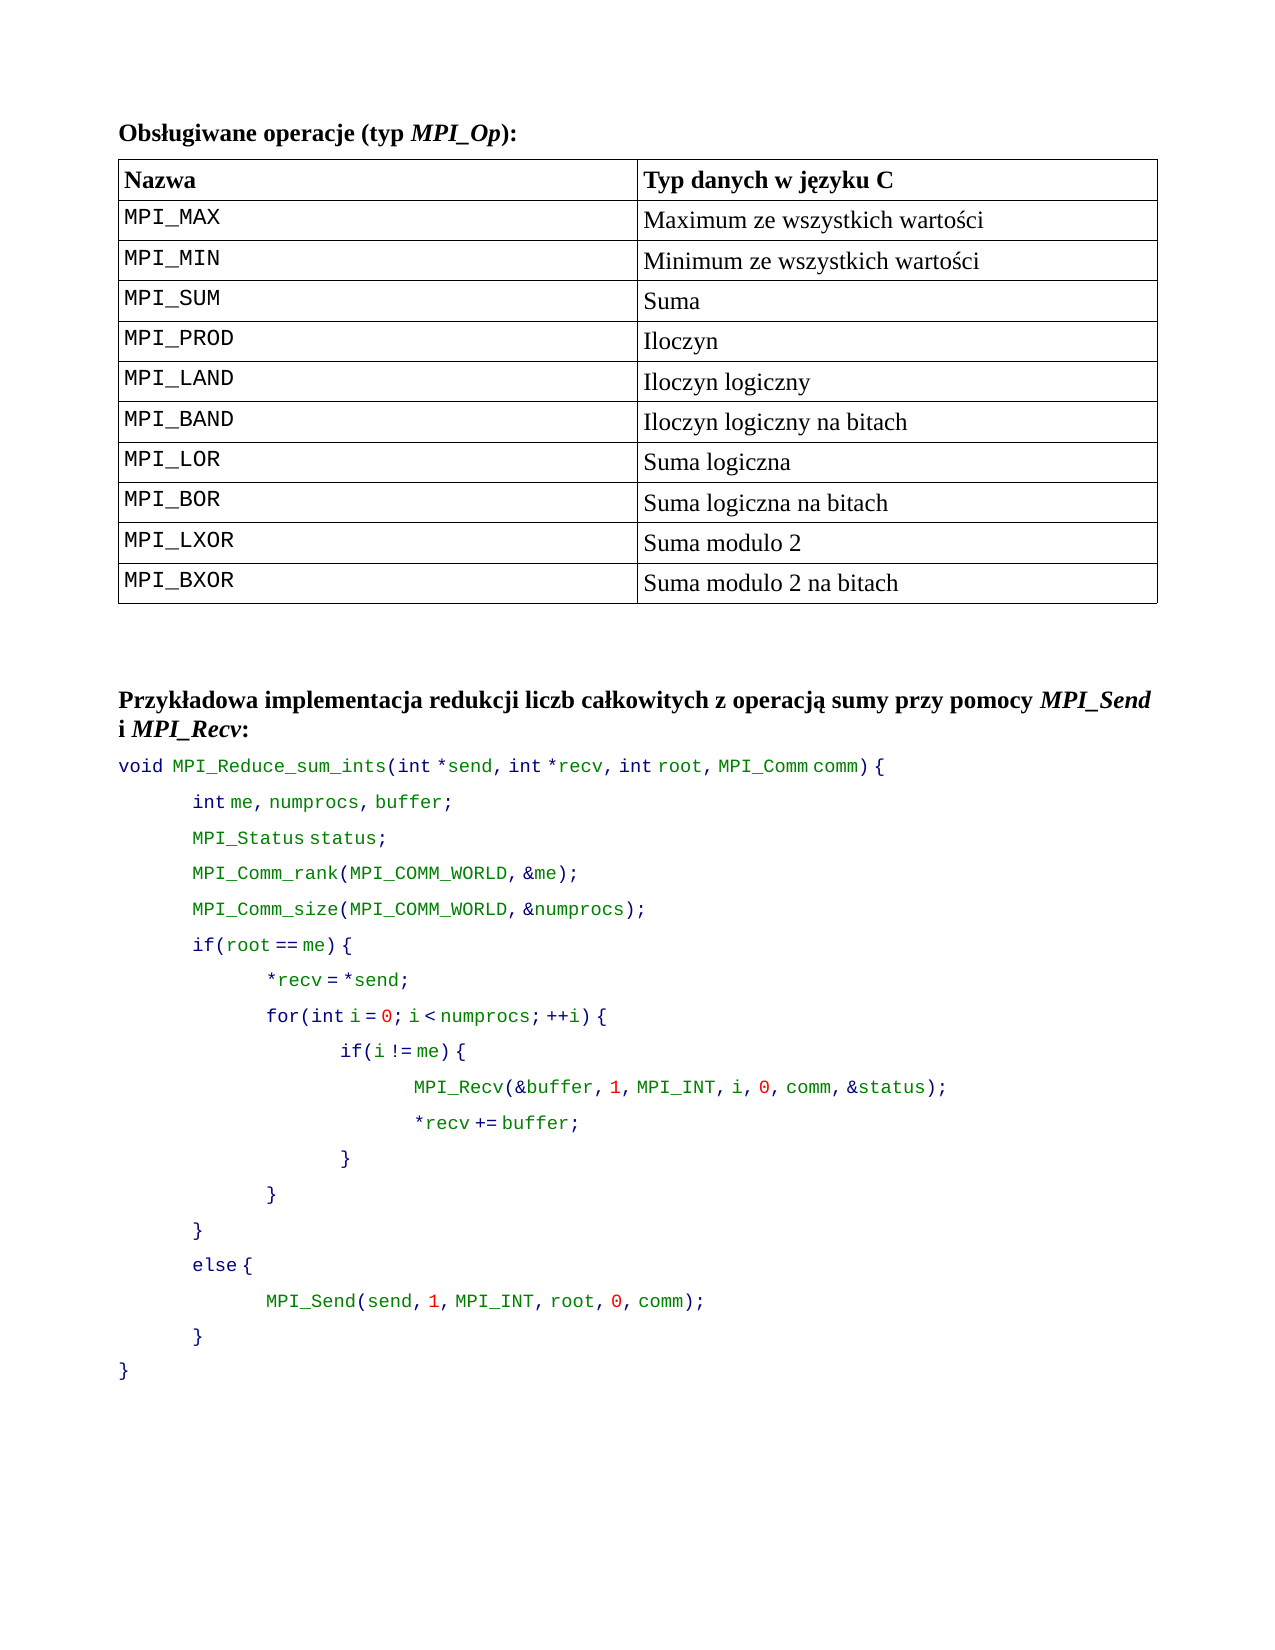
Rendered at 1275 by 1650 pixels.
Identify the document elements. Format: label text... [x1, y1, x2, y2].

subtitle MPI_Recv(&buffer, 1, MPI_INT, i, 0, comm, &status); [118, 1076, 1157, 1099]
table_cell Iloczyn logiczny [638, 362, 1157, 401]
text Obsługiwane operacje (typ MPI_Op): [118, 118, 1157, 147]
table_cell Suma logiczna na bitach [638, 483, 1157, 522]
table_cell MPI_LOR [119, 443, 637, 482]
subtitle } [118, 1361, 1157, 1382]
subtitle else { [118, 1254, 1157, 1277]
text Przykładowa implementacja redukcji liczb całkowitych z operacją sumy przy pomocy MPI_Send i MPI_Recv: [118, 685, 1157, 743]
table_cell MPI_BAND [119, 402, 637, 442]
table_cell Suma [638, 281, 1157, 321]
table_cell Suma modulo 2 [638, 523, 1157, 562]
table_cell MPI_BXOR [119, 564, 637, 603]
subtitle } [118, 1183, 1157, 1206]
subtitle *recv = *send; [118, 969, 1157, 992]
table_cell Iloczyn [638, 322, 1157, 361]
table_header Nazwa [119, 160, 637, 200]
table_cell MPI_MAX [119, 201, 637, 240]
subtitle MPI_Comm_size(MPI_COMM_WORLD, &numprocs); [118, 898, 1157, 921]
subtitle } [118, 1218, 1157, 1242]
table_cell MPI_BOR [119, 483, 637, 522]
table_cell MPI_LXOR [119, 523, 637, 562]
subtitle int me, numprocs, buffer; [118, 791, 1157, 814]
subtitle MPI_Send(send, 1, MPI_INT, root, 0, comm); [118, 1290, 1157, 1313]
table_cell MPI_PROD [119, 322, 637, 361]
table_cell Maximum ze wszystkich wartości [638, 201, 1157, 240]
subtitle for(int i = 0; i < numprocs; ++i) { [118, 1005, 1157, 1028]
subtitle MPI_Comm_rank(MPI_COMM_WORLD, &me); [118, 862, 1157, 885]
subtitle } [118, 1147, 1157, 1170]
table_cell MPI_MIN [119, 241, 637, 280]
table_cell MPI_SUM [119, 281, 637, 321]
table_header Typ danych w języku C [638, 160, 1157, 200]
subtitle } [118, 1325, 1157, 1348]
subtitle void MPI_Reduce_sum_ints(int *send, int *recv, int root, MPI_Comm comm) { [118, 755, 1157, 778]
subtitle if(root == me) { [118, 933, 1157, 957]
subtitle if(i != me) { [118, 1040, 1157, 1063]
table_cell Minimum ze wszystkich wartości [638, 241, 1157, 280]
subtitle *recv += buffer; [118, 1112, 1157, 1135]
table_cell Suma logiczna [638, 443, 1157, 482]
table_cell Suma modulo 2 na bitach [638, 564, 1157, 603]
subtitle MPI_Status status; [118, 827, 1157, 850]
table_cell MPI_LAND [119, 362, 637, 401]
table_cell Iloczyn logiczny na bitach [638, 402, 1157, 442]
